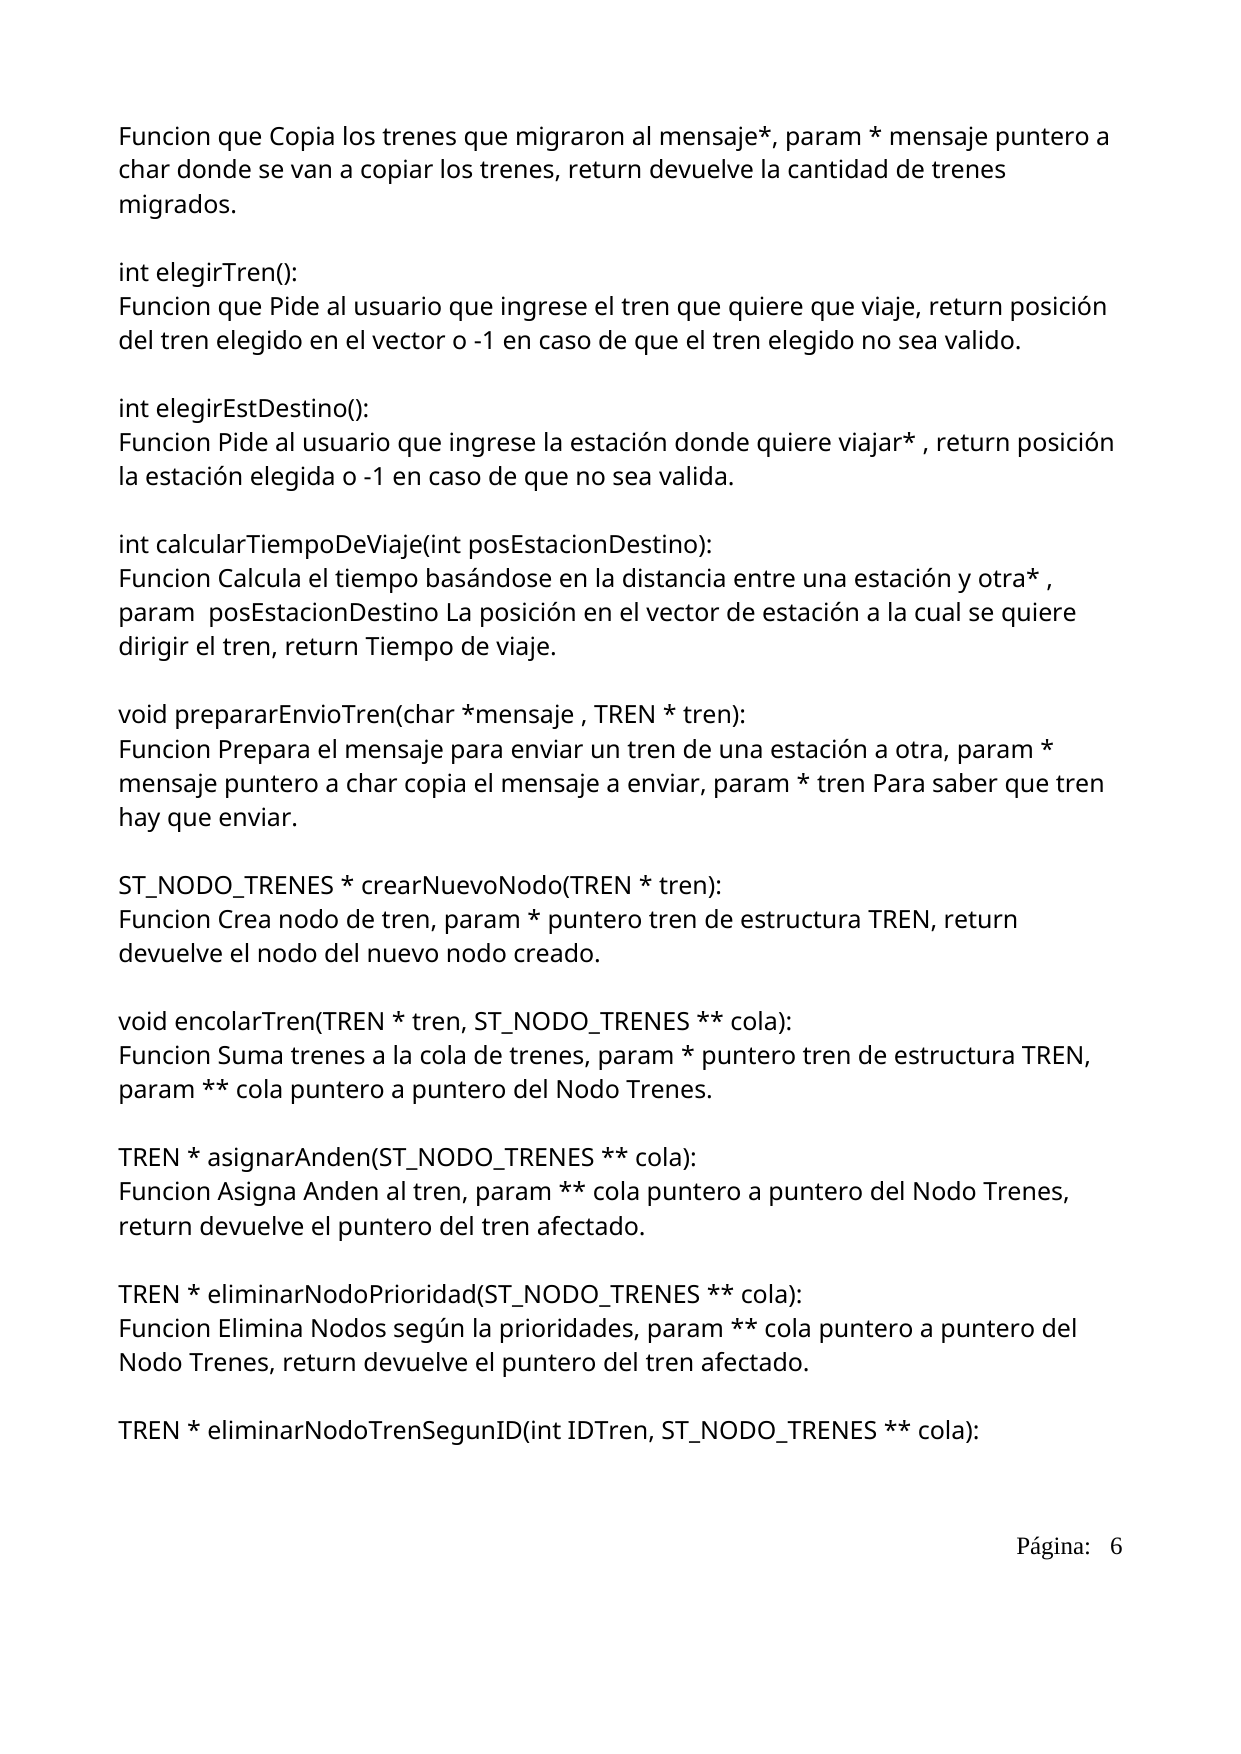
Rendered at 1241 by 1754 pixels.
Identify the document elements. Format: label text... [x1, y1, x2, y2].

text Funcion Pide al usuario que ingrese la estación donde quiere viajar* , return posición la estación elegida o -1 en caso de que no sea valida. [118, 425, 1122, 493]
text void prepararEnvioTren(char *mensaje , TREN * tren): [118, 697, 1122, 731]
text TREN * eliminarNodoTrenSegunID(int IDTren, ST_NODO_TRENES ** cola): [118, 1412, 1122, 1447]
text ST_NODO_TRENES * crearNuevoNodo(TREN * tren): [118, 867, 1122, 902]
text Funcion Prepara el mensaje para enviar un tren de una estación a otra, param * mensaje puntero a char copia el mensaje a enviar, param * tren Para saber que tren hay que enviar. [118, 731, 1122, 833]
text Funcion que Pide al usuario que ingrese el tren que quiere que viaje, return posición del tren elegido en el vector o -1 en caso de que el tren elegido no sea valido. [118, 288, 1122, 357]
text TREN * eliminarNodoPrioridad(ST_NODO_TRENES ** cola): [118, 1276, 1122, 1310]
text Funcion Elimina Nodos según la prioridades, param ** cola puntero a puntero del Nodo Trenes, return devuelve el puntero del tren afectado. [118, 1310, 1122, 1378]
text void encolarTren(TREN * tren, ST_NODO_TRENES ** cola): [118, 1004, 1122, 1038]
text Funcion Calcula el tiempo basándose en la distancia entre una estación y otra* , param posEstacionDestino La posición en el vector de estación a la cual se quiere dirigir el tren, return Tiempo de viaje. [118, 561, 1122, 663]
text int elegirTren(): [118, 254, 1122, 288]
text Funcion Asigna Anden al tren, param ** cola puntero a puntero del Nodo Trenes, return devuelve el puntero del tren afectado. [118, 1174, 1122, 1242]
text Funcion que Copia los trenes que migraron al mensaje*, param * mensaje puntero a char donde se van a copiar los trenes, return devuelve la cantidad de trenes migrados. [118, 118, 1122, 220]
text Funcion Crea nodo de tren, param * puntero tren de estructura TREN, return devuelve el nodo del nuevo nodo creado. [118, 902, 1122, 970]
text TREN * asignarAnden(ST_NODO_TRENES ** cola): [118, 1140, 1122, 1174]
text Funcion Suma trenes a la cola de trenes, param * puntero tren de estructura TREN, param ** cola puntero a puntero del Nodo Trenes. [118, 1038, 1122, 1106]
text int elegirEstDestino(): [118, 391, 1122, 425]
text int calcularTiempoDeViaje(int posEstacionDestino): [118, 527, 1122, 561]
